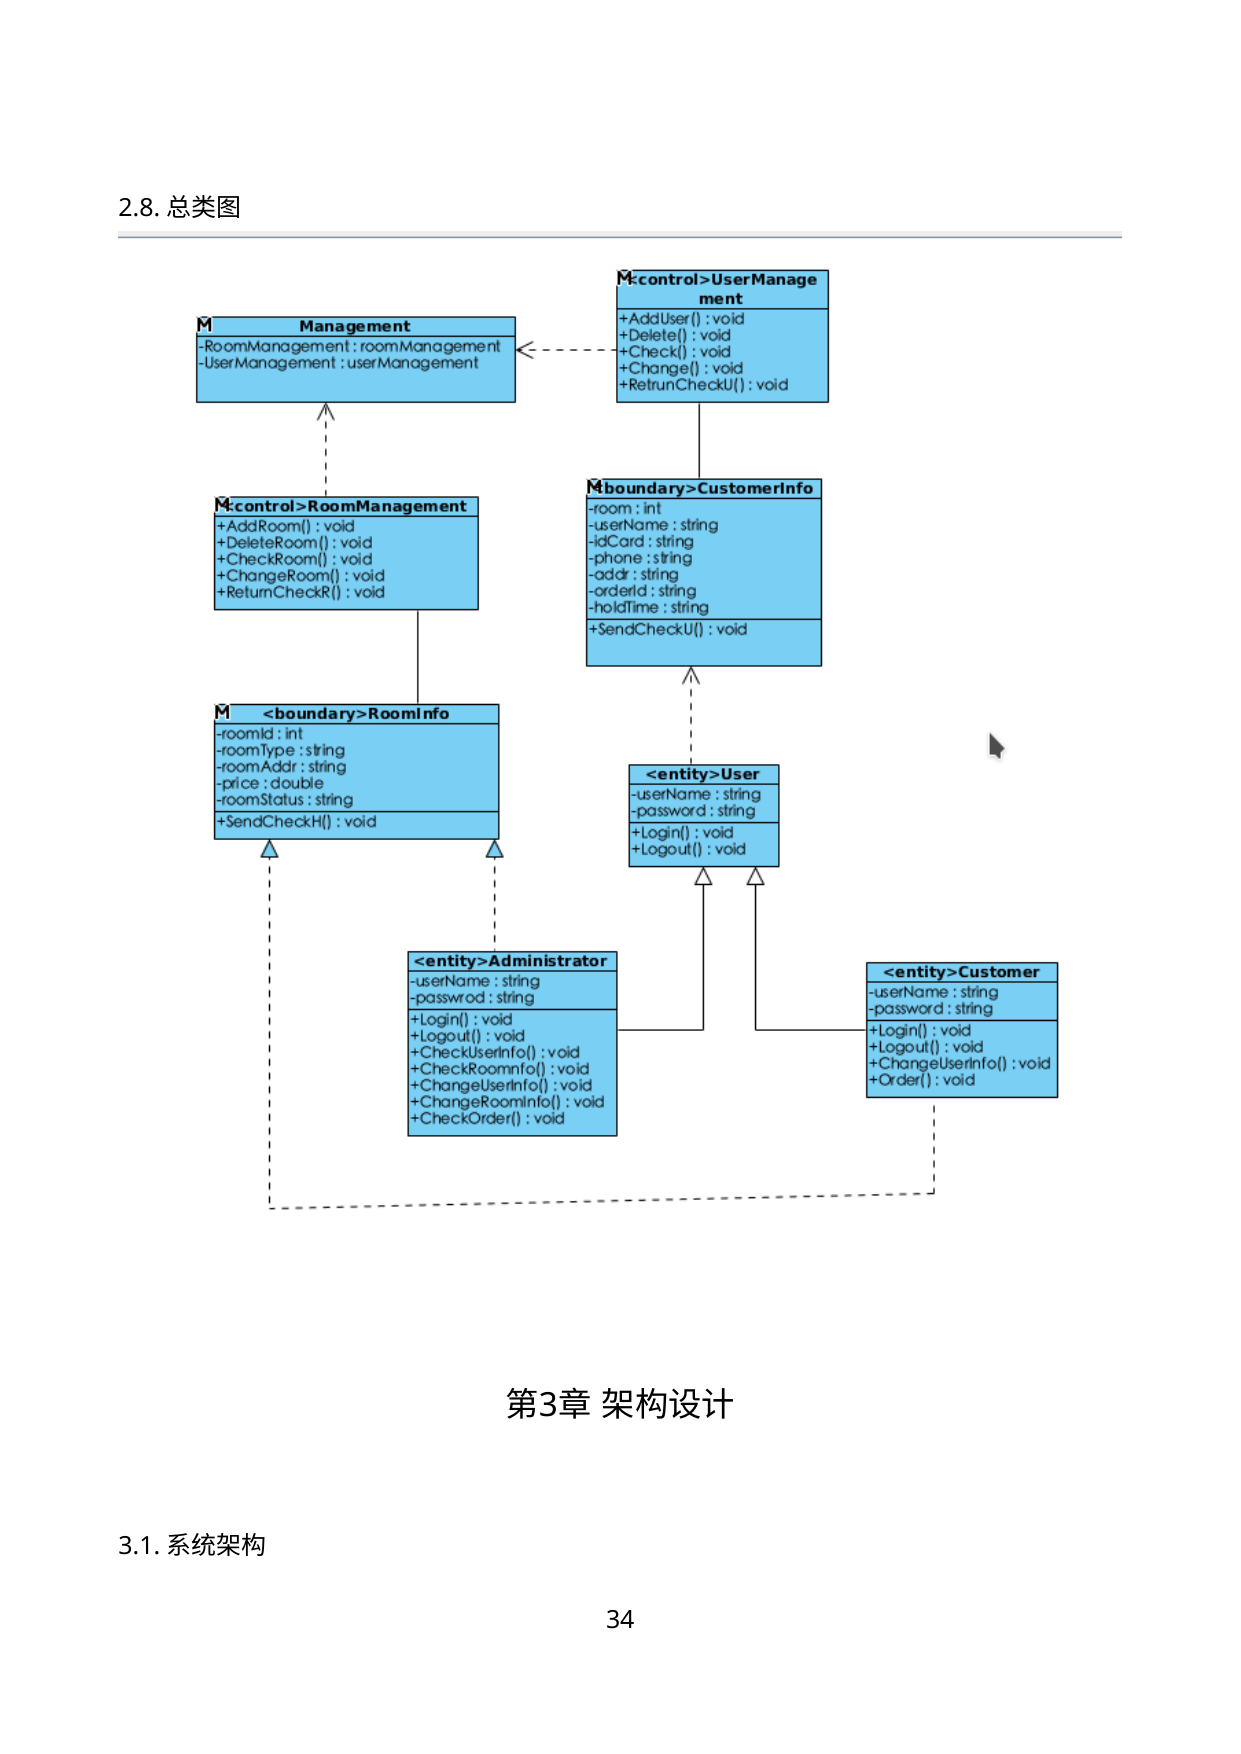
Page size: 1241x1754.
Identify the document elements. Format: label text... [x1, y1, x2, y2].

subtitle 总类图 [118, 188, 1122, 224]
picture [118, 231, 1123, 1270]
subtitle 架构设计 [118, 1378, 1122, 1426]
subtitle 系统架构 [118, 1525, 1122, 1562]
